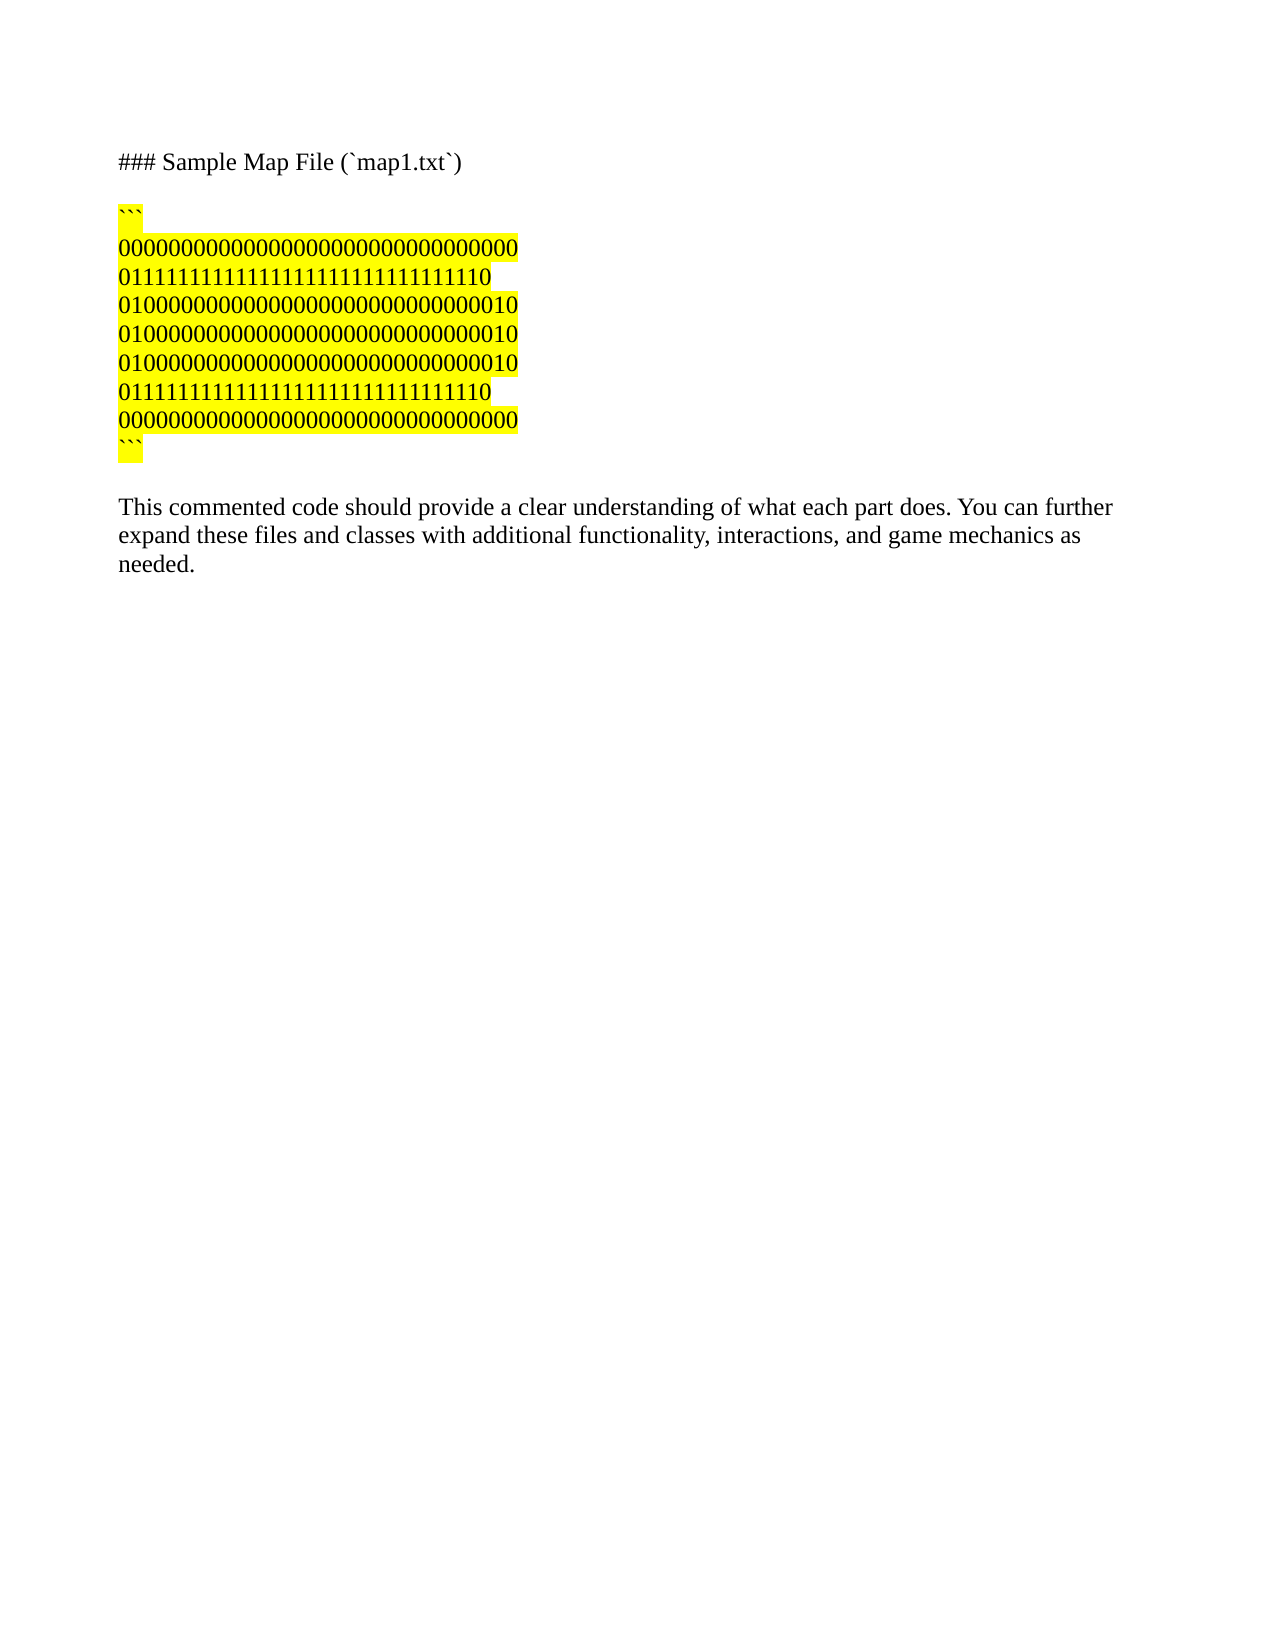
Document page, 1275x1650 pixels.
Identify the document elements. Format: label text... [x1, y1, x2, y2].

text ### Sample Map File (`map1.txt`) ``` 00000000000000000000000000000000 01111111111111111111111111111110 01000000000000000000000000000010 01000000000000000000000000000010 01000000000000000000000000000010 01111111111111111111111111111110 00000000000000000000000000000000 ``` This commented code should provide a clear understanding of what each part does. You can further expand these files and classes with additional functionality, interactions, and game mechanics as needed. [118, 118, 1157, 578]
